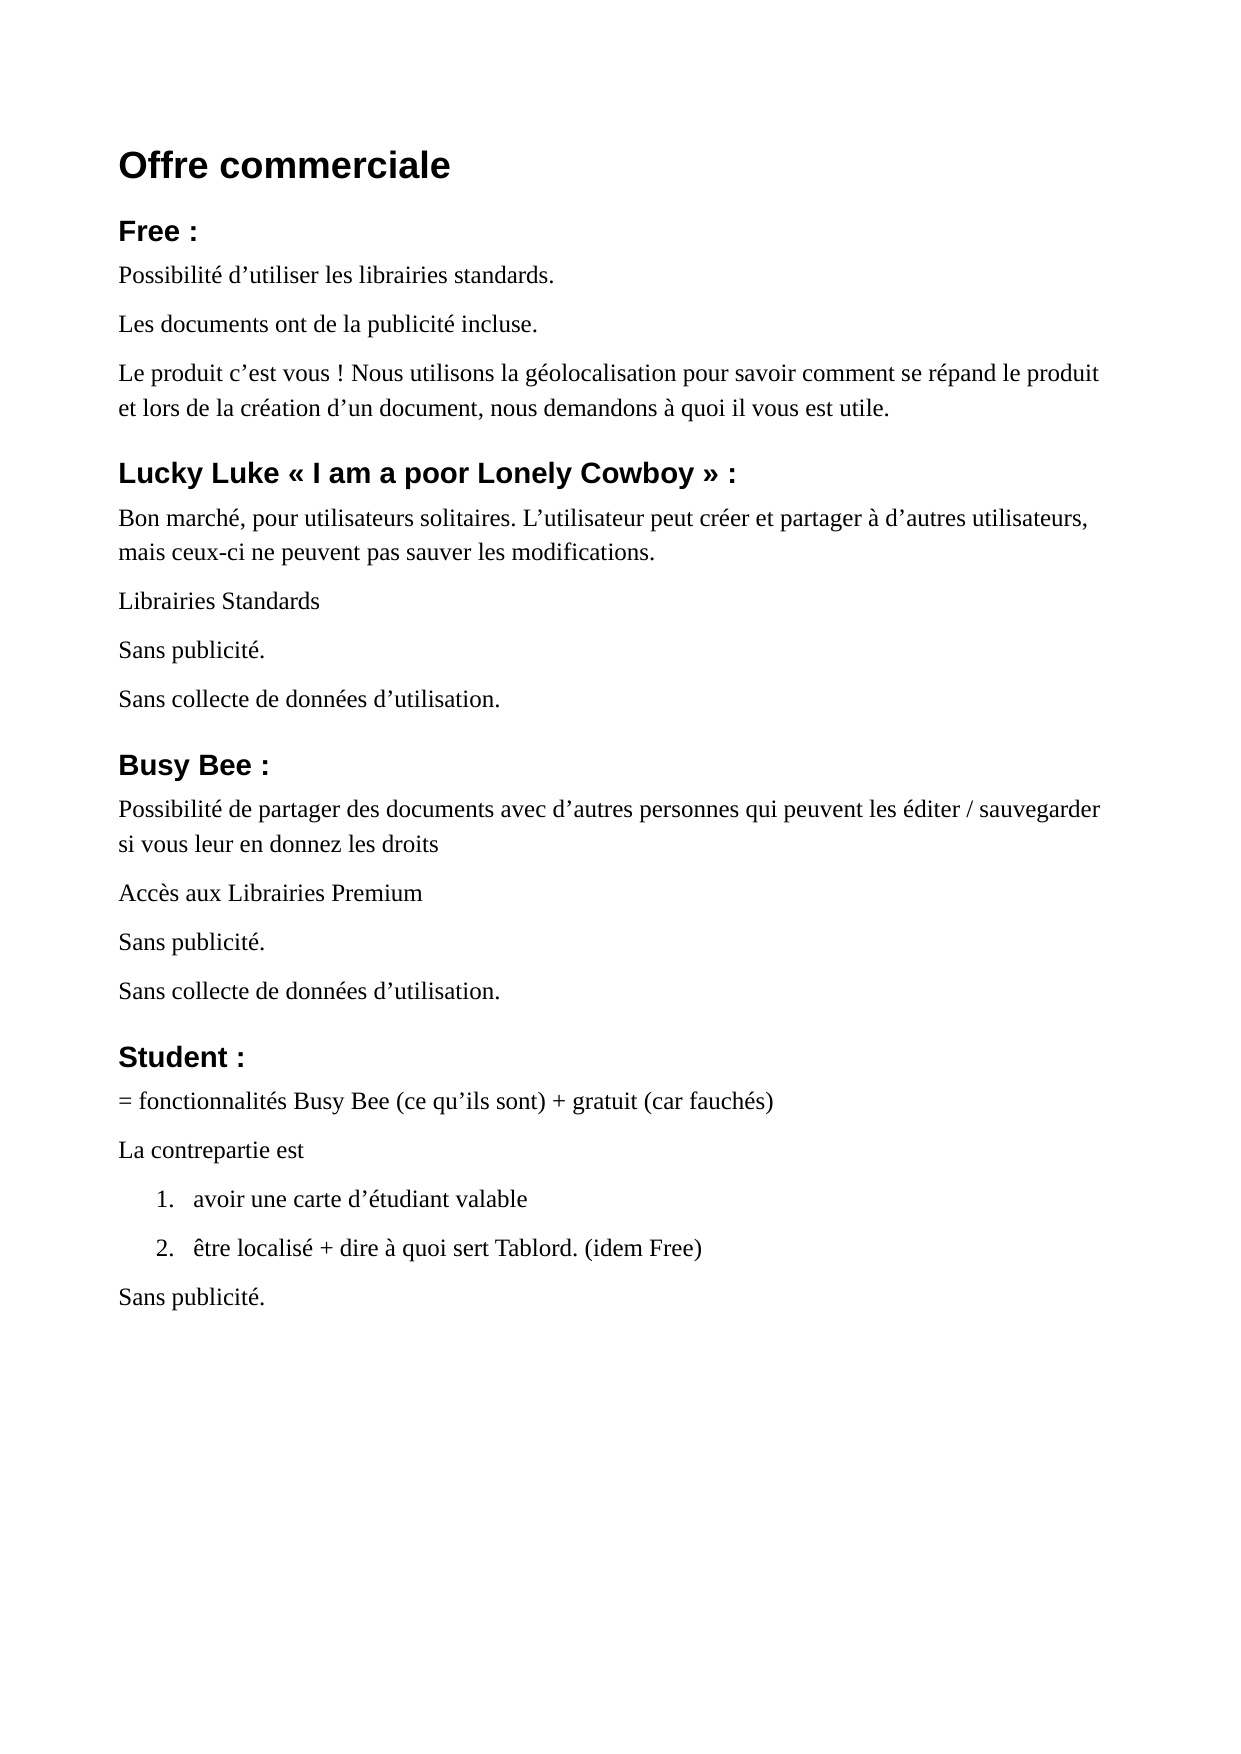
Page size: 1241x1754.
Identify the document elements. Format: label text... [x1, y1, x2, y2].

text Possibilité d’utiliser les librairies standards. [118, 260, 1122, 289]
text Sans publicité. [118, 927, 1122, 956]
subtitle Busy Bee : [118, 748, 1122, 782]
subtitle Offre commerciale [118, 143, 1122, 187]
text Sans publicité. [118, 635, 1122, 664]
text La contrepartie est [118, 1135, 1122, 1163]
text = fonctionnalités Busy Bee (ce qu’ils sont) + gratuit (car fauchés) [118, 1086, 1122, 1114]
text Sans publicité. [118, 1282, 1122, 1311]
text Le produit c’est vous ! Nous utilisons la géolocalisation pour savoir comment se répand le produit et lors de la création d’un document, nous demandons à quoi il vous est utile. [118, 358, 1122, 421]
text Les documents ont de la publicité incluse. [118, 309, 1122, 338]
list avoir une carte d’étudiant valable [156, 1184, 1122, 1213]
subtitle Student : [118, 1039, 1122, 1073]
text Possibilité de partager des documents avec d’autres personnes qui peuvent les éditer / sauvegarder si vous leur en donnez les droits [118, 794, 1122, 857]
subtitle Lucky Luke « I am a poor Lonely Cowboy » : [118, 456, 1122, 490]
text Librairies Standards [118, 586, 1122, 615]
text Sans collecte de données d’utilisation. [118, 976, 1122, 1004]
list être localisé + dire à quoi sert Tablord. (idem Free) [156, 1233, 1122, 1262]
text Bon marché, pour utilisateurs solitaires. L’utilisateur peut créer et partager à d’autres utilisateurs, mais ceux-ci ne peuvent pas sauver les modifications. [118, 503, 1122, 566]
subtitle Free : [118, 214, 1122, 248]
text Accès aux Librairies Premium [118, 878, 1122, 906]
text Sans collecte de données d’utilisation. [118, 684, 1122, 713]
